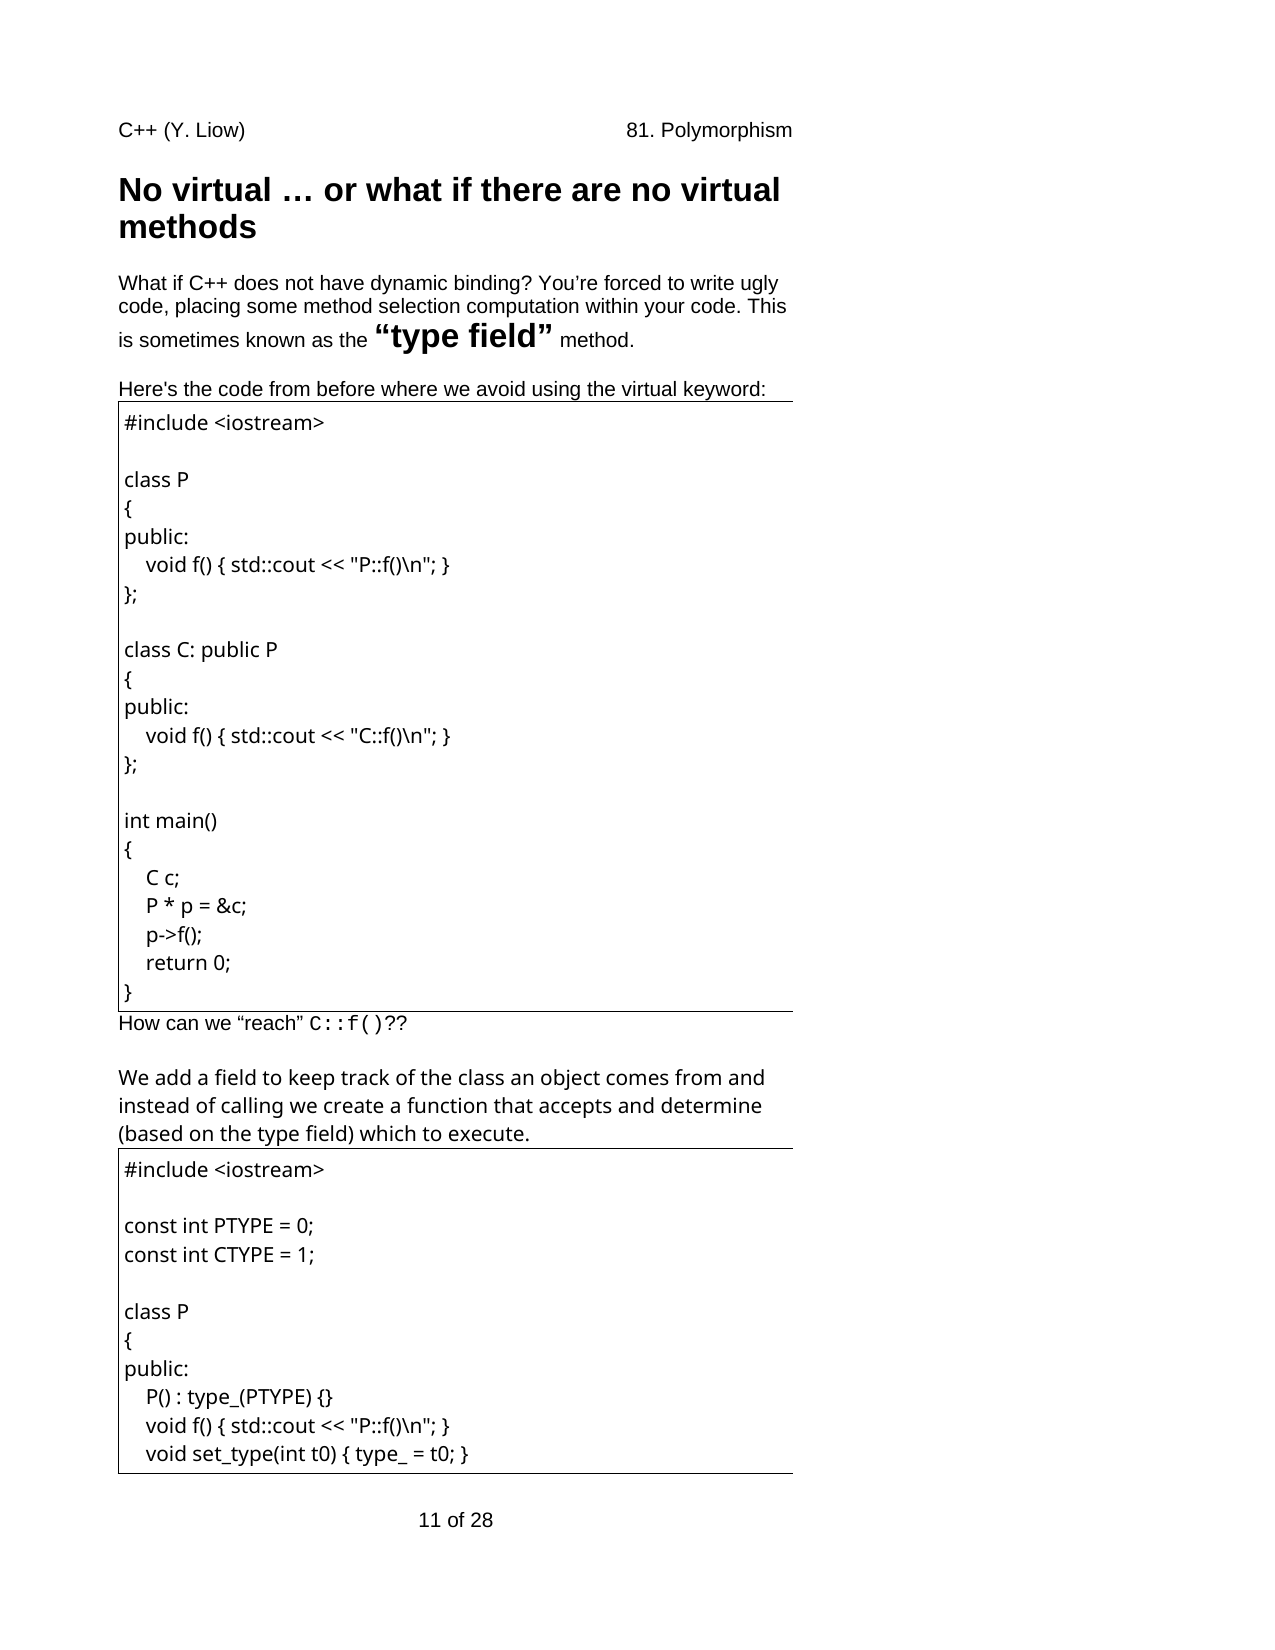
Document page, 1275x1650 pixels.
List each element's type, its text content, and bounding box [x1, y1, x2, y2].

table_header #include <iostream> class P { public: void f() { std::cout << "P::f()\n"; } }; class C: public P { public: void f() { std::cout << "C::f()\n"; } }; int main() { C c; P * p = &c; p->f(); return 0; } [119, 402, 793, 1011]
text (based on the type field) which to execute. [118, 1119, 793, 1148]
text We add a field to keep track of the class an object comes from and [118, 1063, 793, 1091]
table_header #include <iostream> const int PTYPE = 0; const int CTYPE = 1; class P { public: P() : type_(PTYPE) {} void f() { std::cout << "P::f()\n"; } void set_type(int t0) { type_ = t0; } [119, 1149, 793, 1473]
text How can we “reach” C::f()?? [118, 1012, 793, 1037]
text Here's the code from before where we avoid using the virtual keyword: [118, 378, 793, 401]
text No virtual … or what if there are no virtual methods [118, 171, 793, 245]
text What if C++ does not have dynamic binding? You’re forced to write ugly code, placing some method selection computation within your code. This [118, 271, 793, 317]
text is sometimes known as the “type field” method. [118, 317, 793, 355]
text instead of calling we create a function that accepts and determine [118, 1091, 793, 1119]
